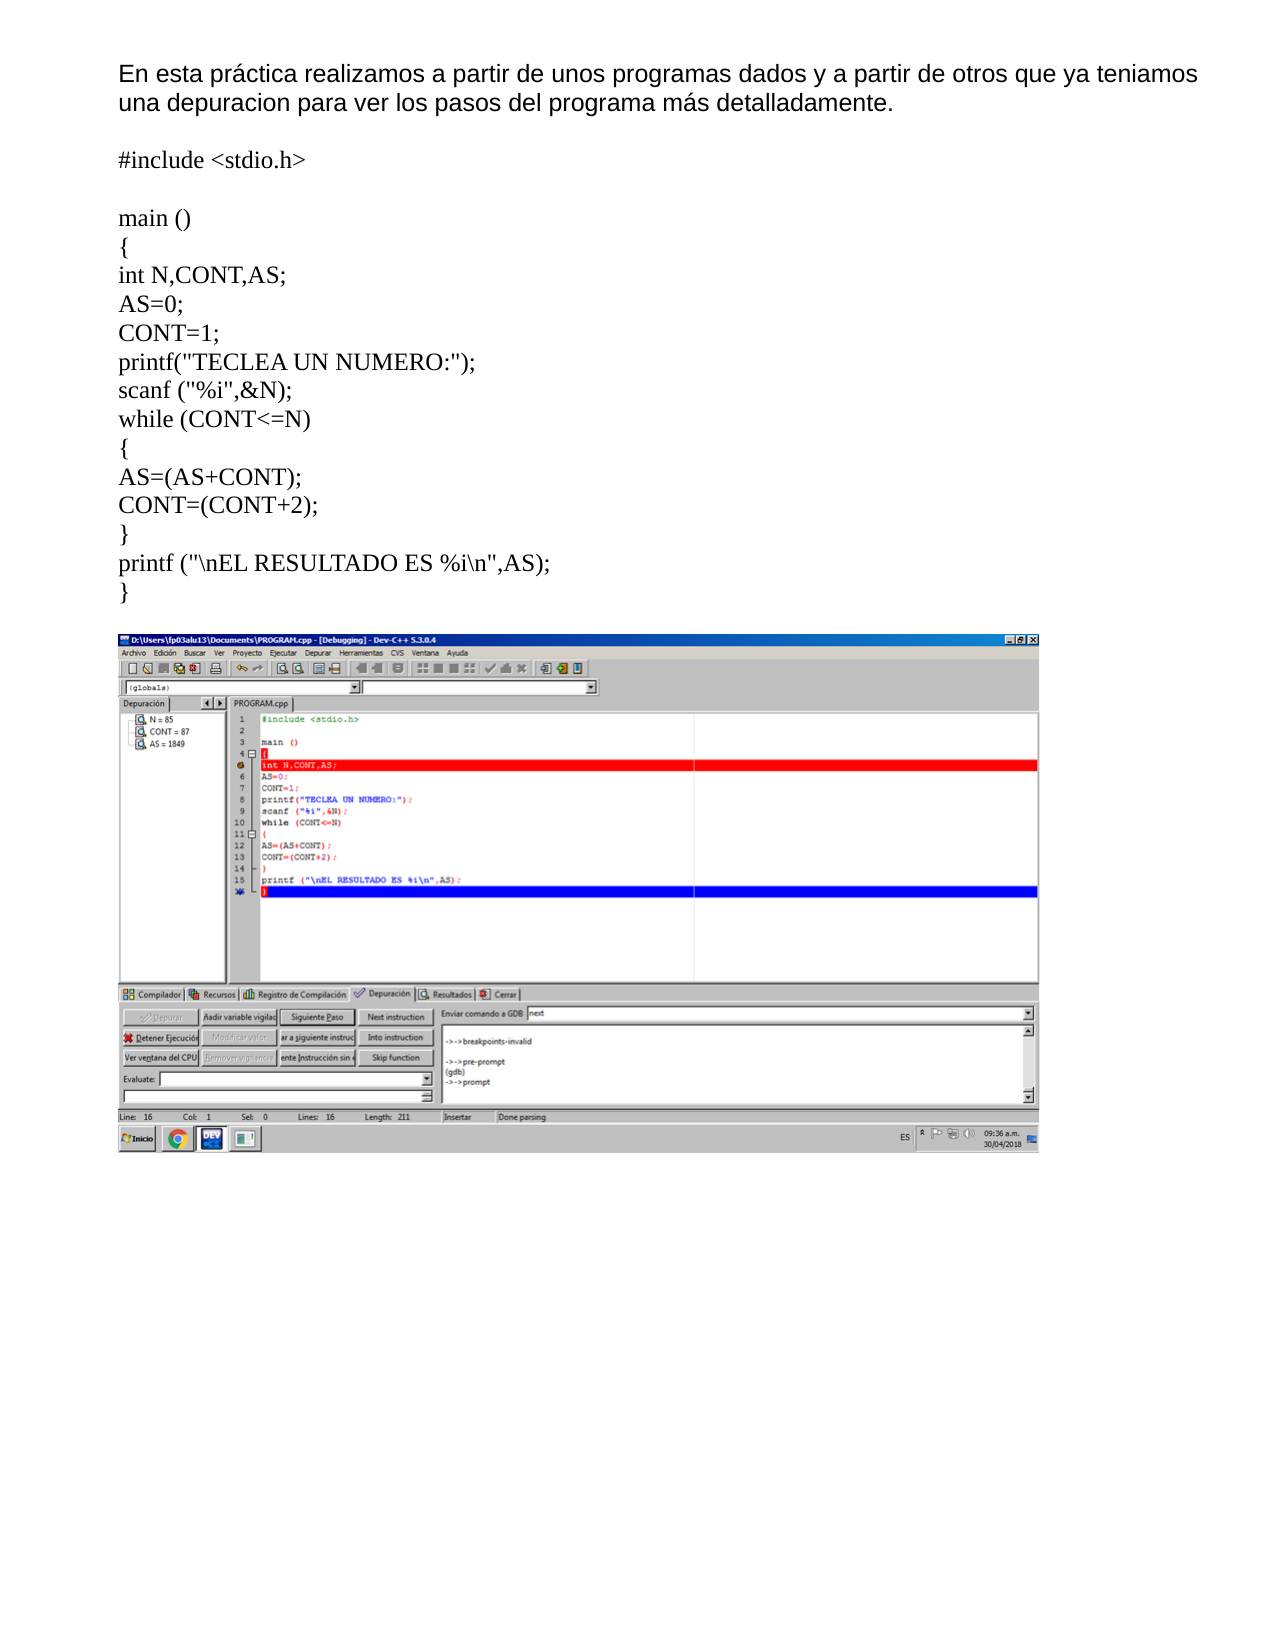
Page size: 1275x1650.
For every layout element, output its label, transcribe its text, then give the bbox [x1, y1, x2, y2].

text AS=(AS+CONT); [118, 462, 1205, 490]
text main () [118, 203, 1205, 232]
text } [118, 577, 1205, 605]
text scanf ("%i",&N); [118, 375, 1205, 404]
text printf ("\nEL RESULTADO ES %i\n",AS); [118, 548, 1205, 577]
text AS=0; [118, 289, 1205, 318]
text while (CONT<=N) [118, 404, 1205, 433]
text int N,CONT,AS; [118, 260, 1205, 289]
text CONT=(CONT+2); [118, 490, 1205, 519]
text CONT=1; [118, 318, 1205, 347]
text { [118, 433, 1205, 462]
text En esta práctica realizamos a partir de unos programas dados y a partir de otros que ya teniamos una depuracion para ver los pasos del programa más detalladamente. [118, 59, 1205, 117]
text #include <stdio.h> [118, 145, 1205, 174]
text printf("TECLEA UN NUMERO:"); [118, 347, 1205, 375]
text { [118, 232, 1205, 260]
text } [118, 519, 1205, 548]
